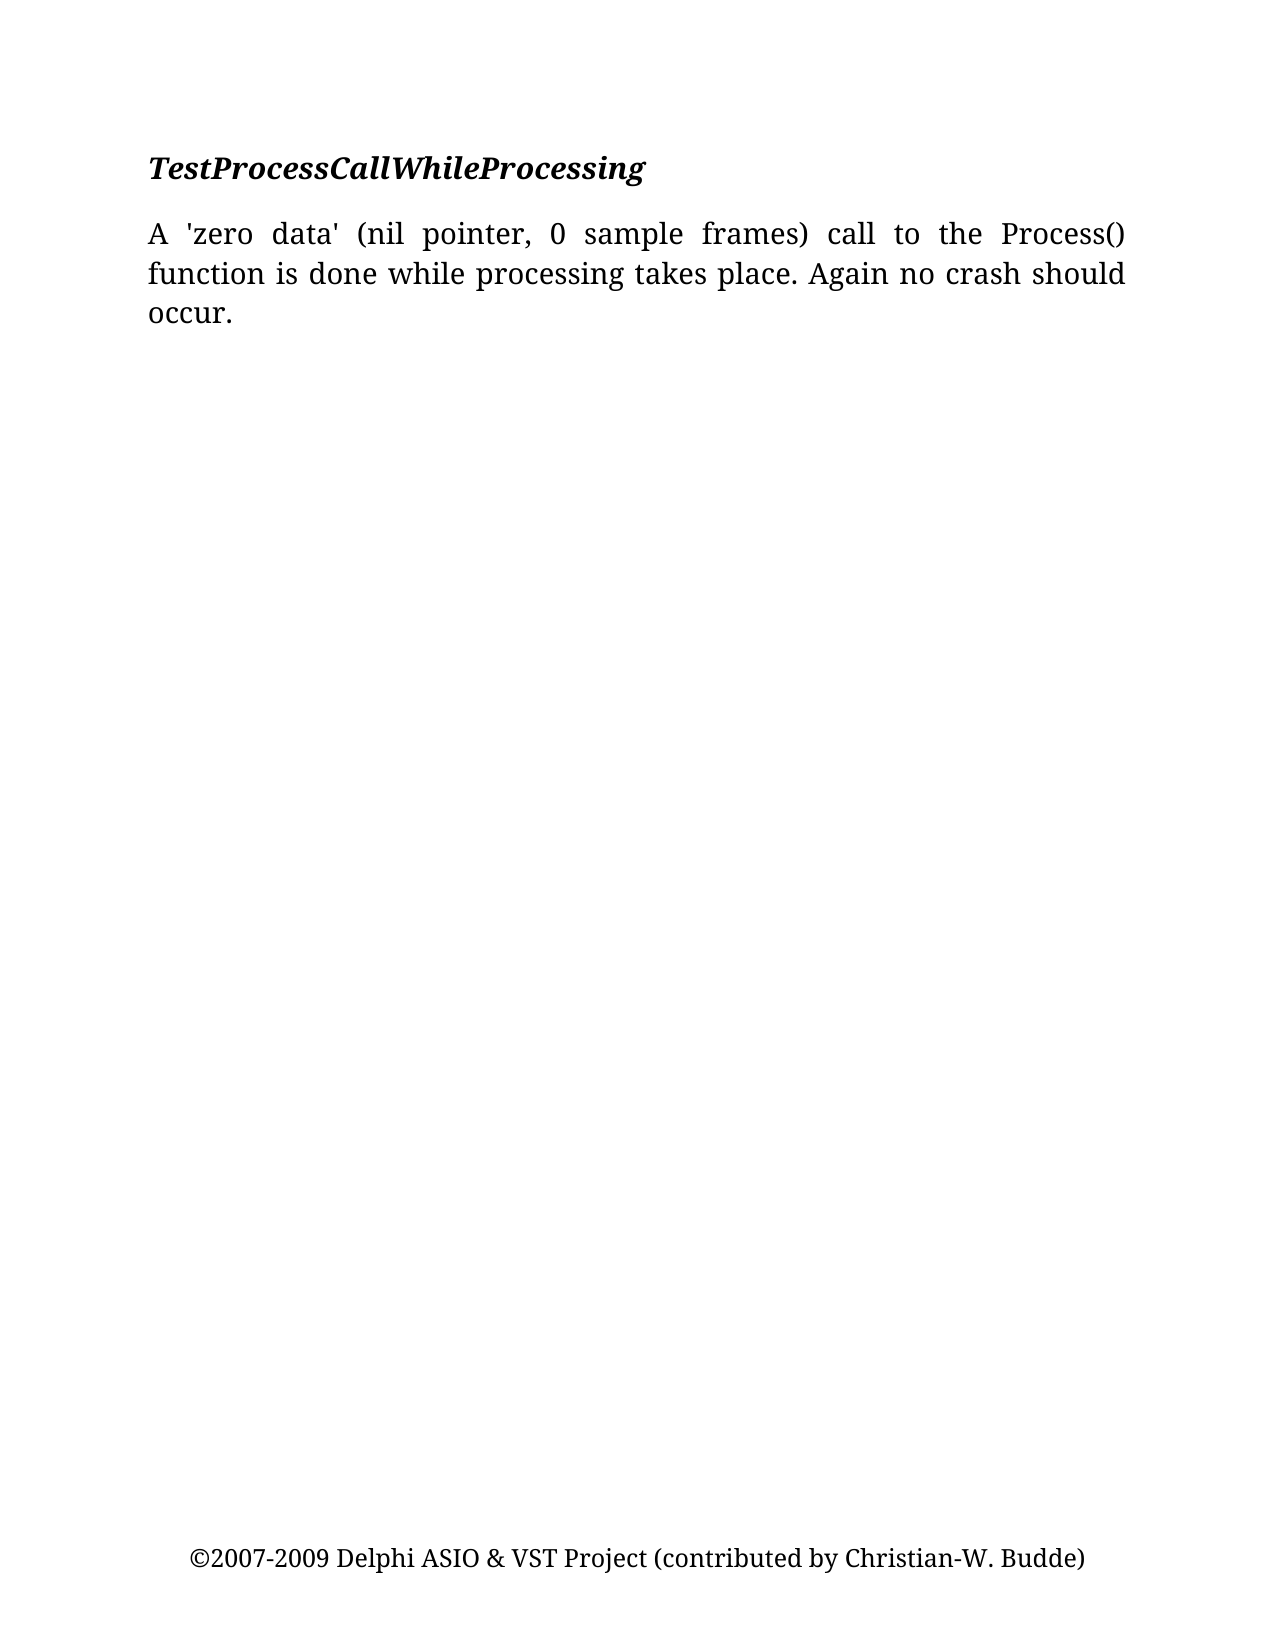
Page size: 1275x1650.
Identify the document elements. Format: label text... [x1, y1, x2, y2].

subtitle TestProcessCallWhileProcessing [148, 148, 1127, 188]
text A 'zero data' (nil pointer, 0 sample frames) call to the Process() function is done while processing takes place. Again no crash should occur. [148, 213, 1127, 332]
